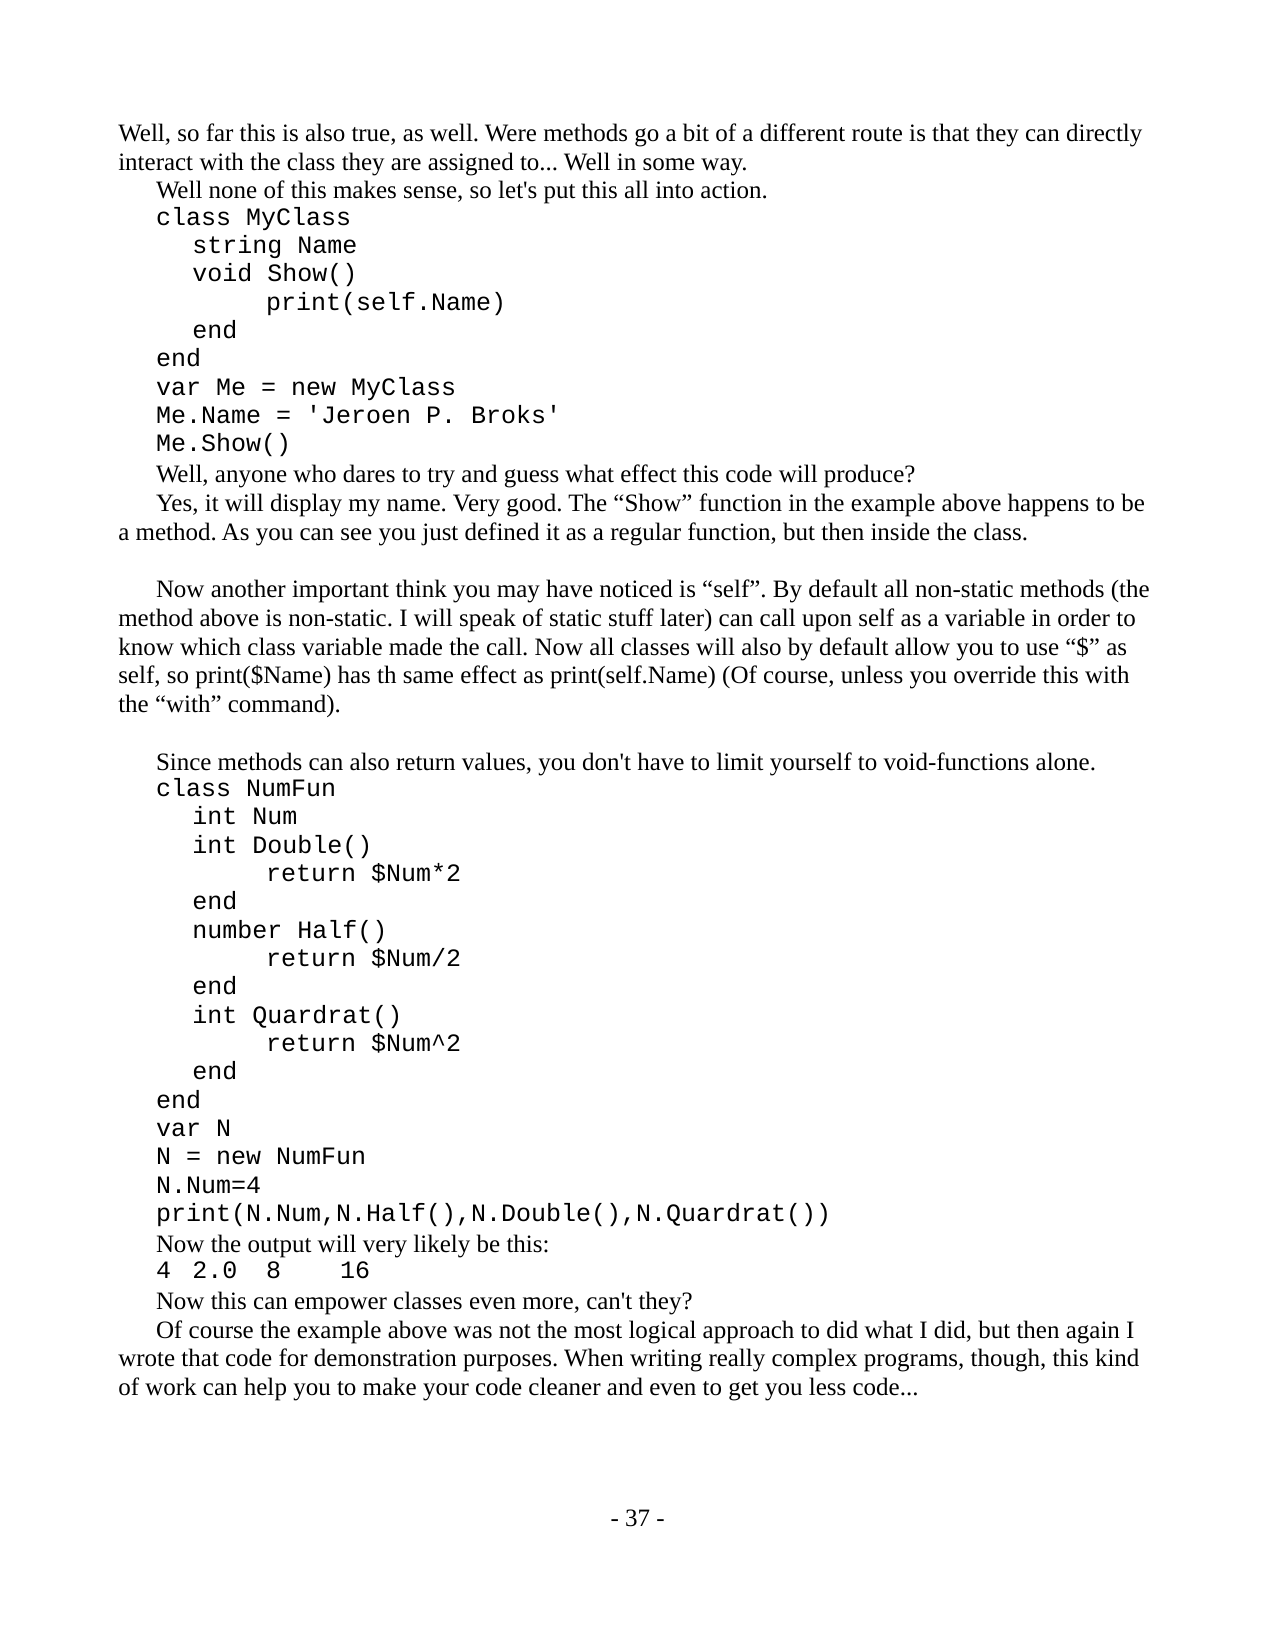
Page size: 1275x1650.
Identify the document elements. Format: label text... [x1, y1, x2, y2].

text end [118, 1059, 1157, 1087]
text Well, so far this is also true, as well. Were methods go a bit of a different route is that they can directly interact with the class they are assigned to... Well in some way. [118, 118, 1157, 176]
text end [118, 1087, 1157, 1116]
text Well none of this makes sense, so let's put this all into action. [118, 176, 1157, 204]
text end [118, 889, 1157, 917]
text Of course the example above was not the most logical approach to did what I did, but then again I wrote that code for demonstration purposes. When writing really complex programs, though, this kind of work can help you to make your code cleaner and even to get you less code... [118, 1315, 1157, 1401]
text print(self.Name) [118, 289, 1157, 318]
text end [118, 346, 1157, 374]
text string Name [118, 233, 1157, 261]
text number Half() [118, 917, 1157, 946]
text Now another important think you may have noticed is “self”. By default all non-static methods (the method above is non-static. I will speak of static stuff later) can call upon self as a variable in order to know which class variable made the call. Now all classes will also by default allow you to use “$” as self, so print($Name) has th same effect as print(self.Name) (Of course, unless you override this with the “with” command). [118, 574, 1157, 718]
text N.Num=4 [118, 1172, 1157, 1201]
text class NumFun [118, 776, 1157, 804]
text Me.Name = 'Jeroen P. Broks' [118, 403, 1157, 431]
text 4 2.0 8 16 [118, 1258, 1157, 1286]
text int Double() [118, 832, 1157, 861]
text var N [118, 1116, 1157, 1144]
text return $Num^2 [118, 1031, 1157, 1059]
text N = new NumFun [118, 1144, 1157, 1172]
text return $Num/2 [118, 946, 1157, 974]
text end [118, 974, 1157, 1002]
text void Show() [118, 261, 1157, 289]
text Now the output will very likely be this: [118, 1229, 1157, 1258]
text var Me = new MyClass [118, 374, 1157, 403]
text return $Num*2 [118, 861, 1157, 889]
text int Num [118, 804, 1157, 832]
text int Quardrat() [118, 1002, 1157, 1031]
text class MyClass [118, 204, 1157, 233]
text print(N.Num,N.Half(),N.Double(),N.Quardrat()) [118, 1201, 1157, 1229]
text Me.Show() [118, 431, 1157, 459]
text Well, anyone who dares to try and guess what effect this code will produce? [118, 459, 1157, 488]
text Yes, it will display my name. Very good. The “Show” function in the example above happens to be a method. As you can see you just defined it as a regular function, but then inside the class. [118, 488, 1157, 546]
text end [118, 318, 1157, 346]
text Now this can empower classes even more, can't they? [118, 1286, 1157, 1315]
text Since methods can also return values, you don't have to limit yourself to void-functions alone. [118, 747, 1157, 776]
